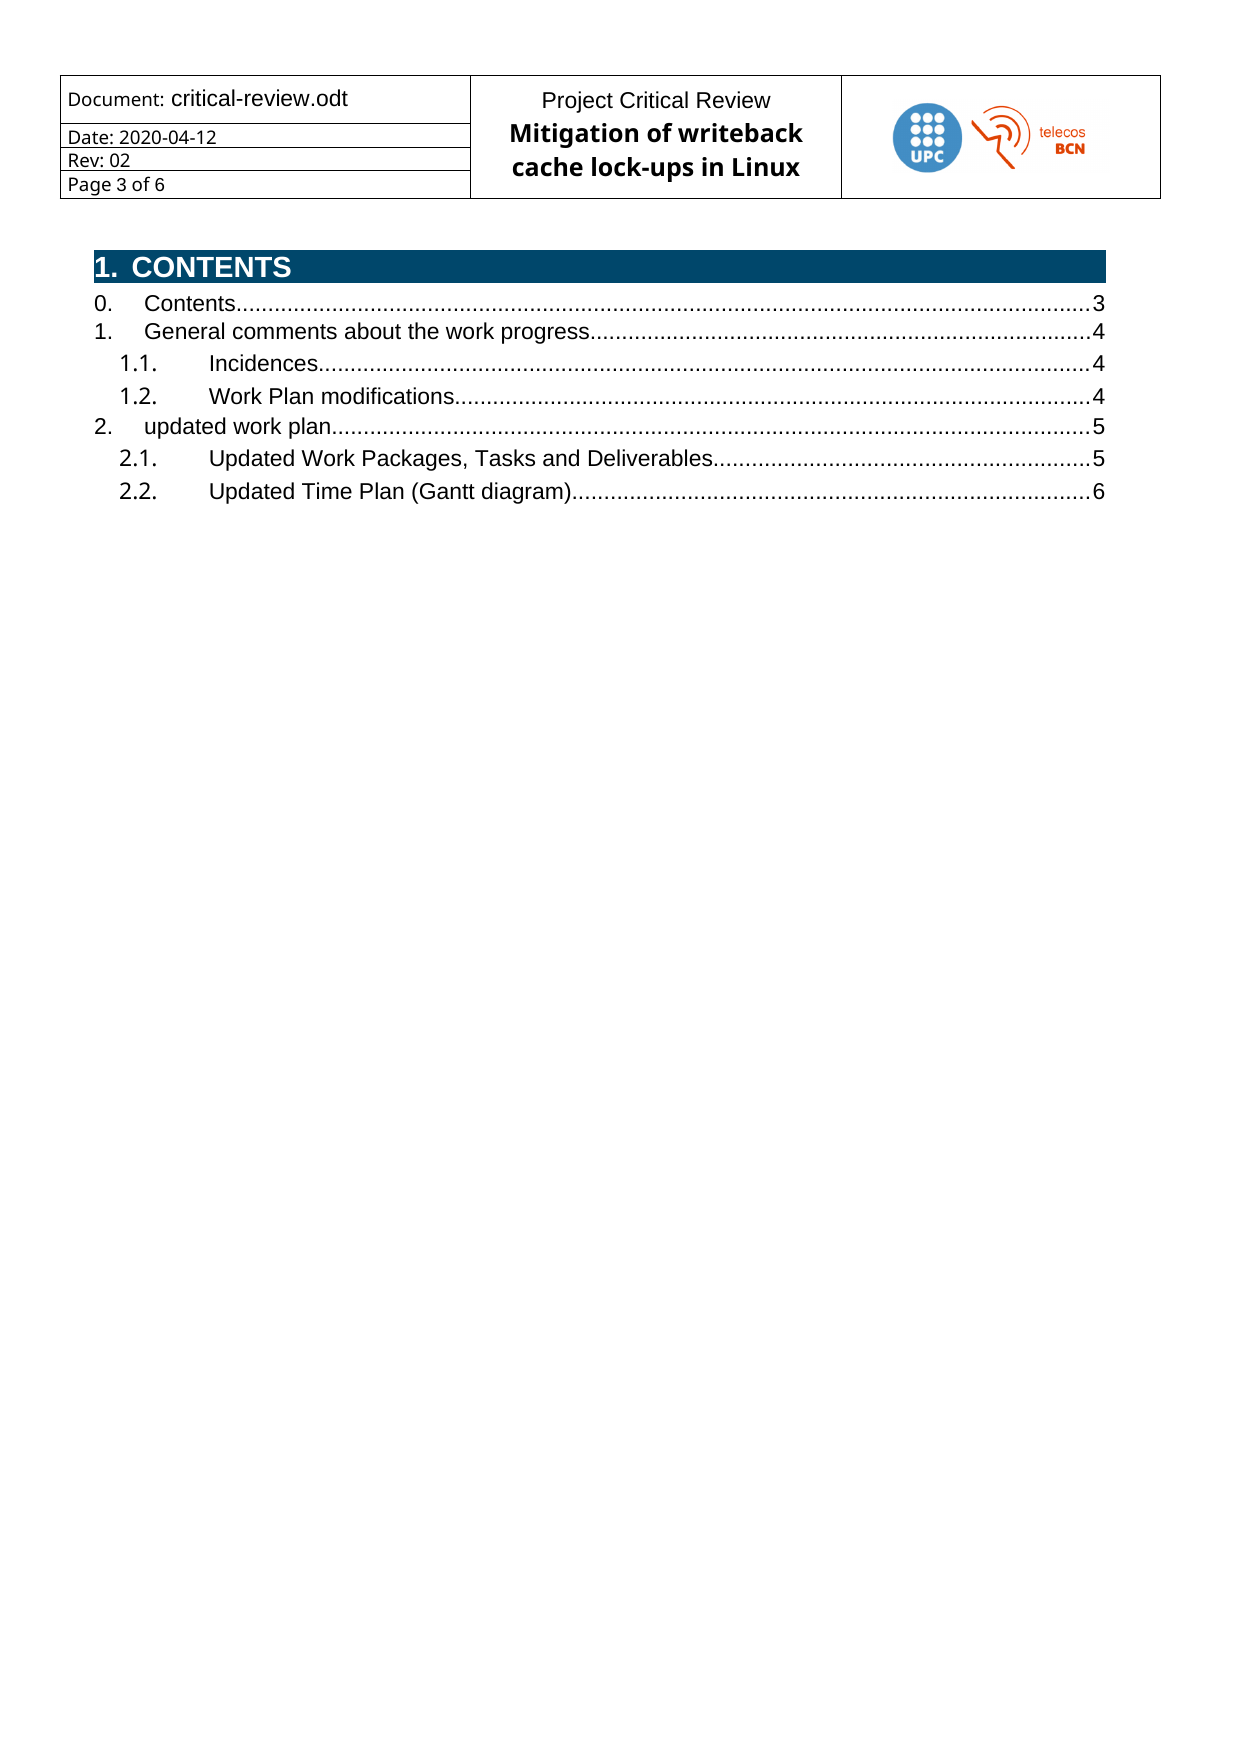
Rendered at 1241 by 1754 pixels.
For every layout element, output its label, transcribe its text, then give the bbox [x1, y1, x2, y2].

text 2.1. Updated Work Packages, Tasks and Deliverables 5 [119, 442, 1106, 473]
picture [892, 99, 1110, 173]
text 1.1. Incidences 4 [119, 347, 1106, 378]
text 1.2. Work Plan modifications 4 [119, 380, 1106, 411]
text 2. updated work plan 5 [94, 413, 1106, 439]
text 0. Contents 3 [94, 290, 1106, 316]
text 2.2. Updated Time Plan (Gantt diagram) 6 [119, 475, 1106, 506]
text 1. General comments about the work progress 4 [94, 318, 1106, 344]
subtitle Contents [94, 250, 1106, 283]
